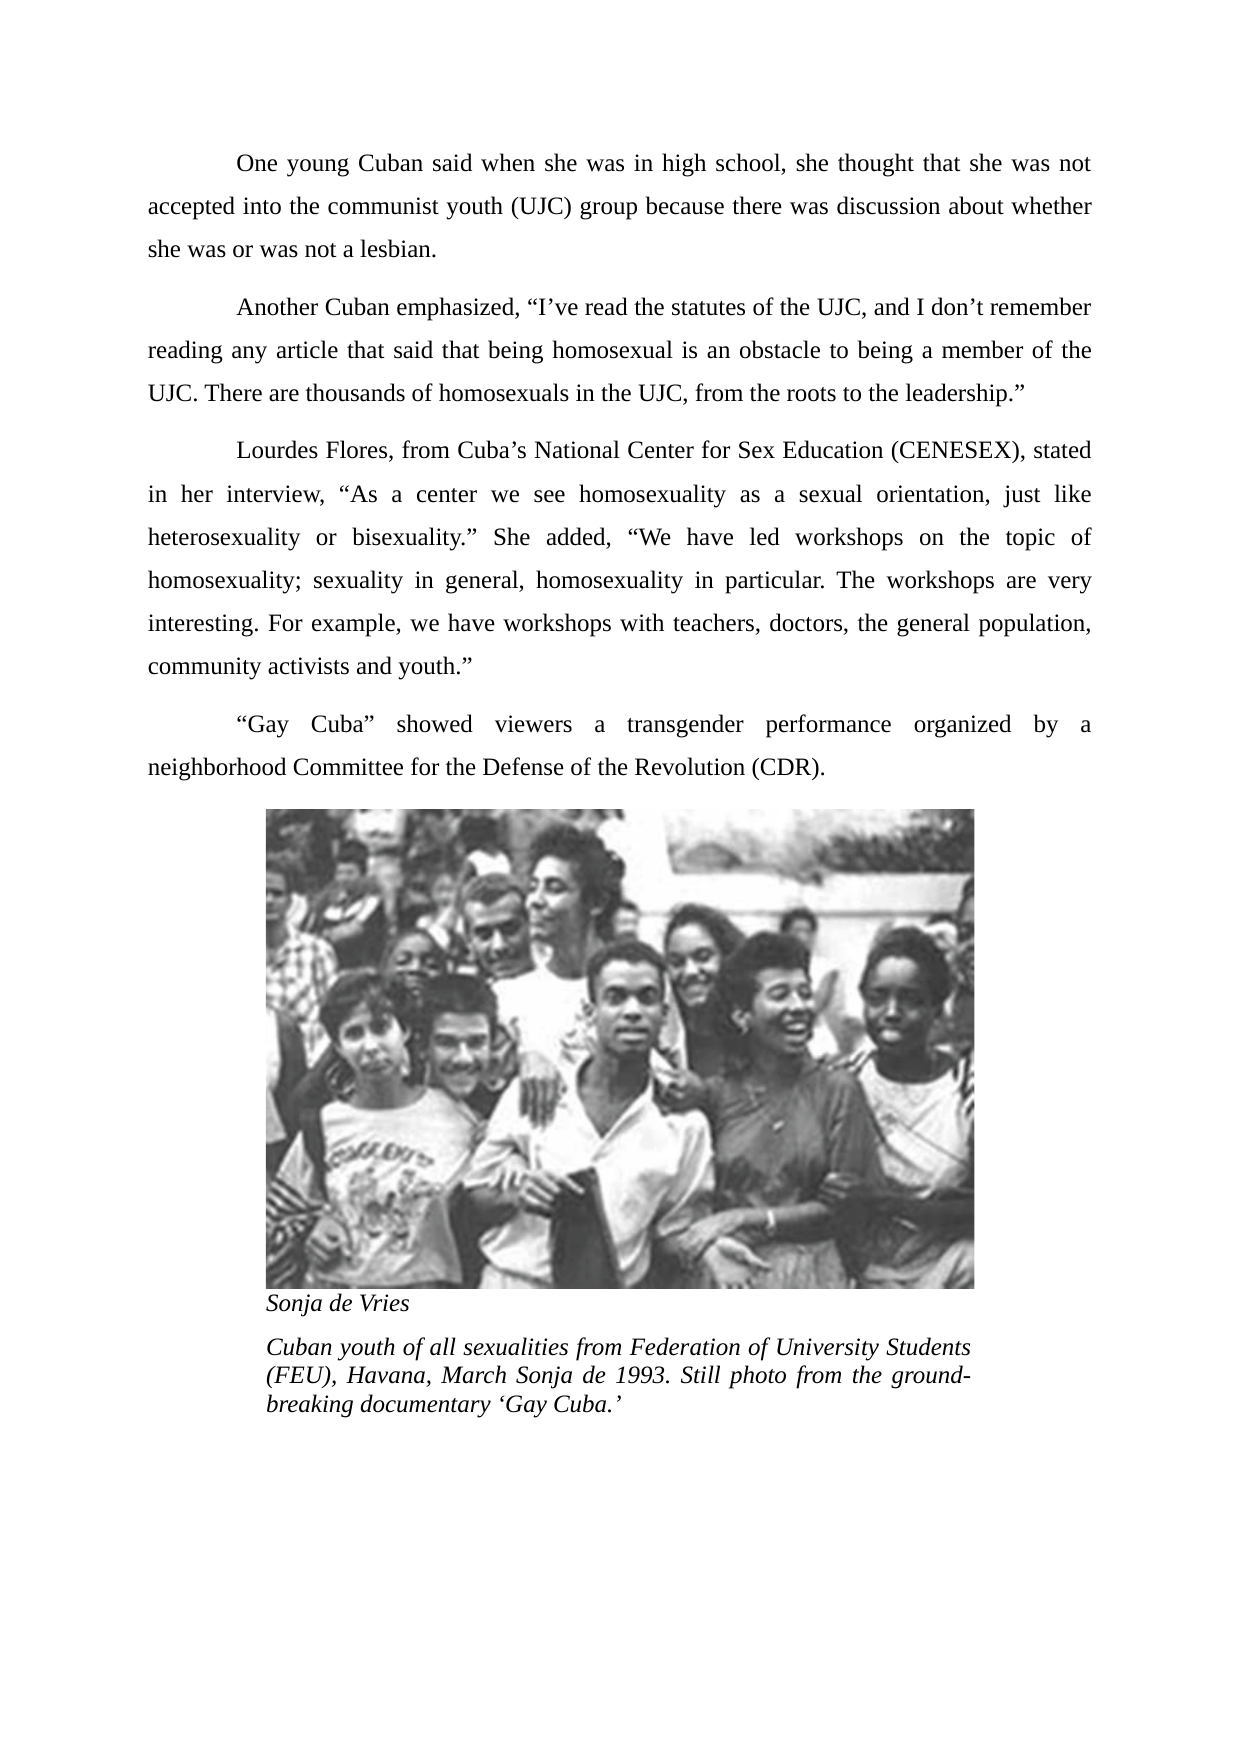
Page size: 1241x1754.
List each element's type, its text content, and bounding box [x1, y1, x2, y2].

text Sonja de Vries [266, 1289, 974, 1317]
text “Gay Cuba” showed viewers a transgender performance organized by a neighborhood Committee for the Defense of the Revolution (CDR). [148, 709, 1093, 781]
picture [265, 809, 975, 1289]
text One young Cuban said when she was in high school, she thought that she was not accepted into the communist youth (UJC) group because there was discussion about whether she was or was not a lesbian. [148, 148, 1093, 263]
text Lourdes Flores, from Cuba’s National Center for Sex Education (CENESEX), stated in her interview, “As a center we see homosexuality as a sexual orientation, just like heterosexuality or bisexuality.” She added, “We have led workshops on the topic of homosexuality; sexuality in general, homosexuality in particular. The workshops are very interesting. For example, we have workshops with teachers, doctors, the general population, community activists and youth.” [148, 436, 1093, 680]
text Cuban youth of all sexualities from Federation of University Students (FEU), Havana, March Sonja de 1993. Still photo from the ground-breaking documentary ‘Gay Cuba.’ [266, 1332, 974, 1418]
text Another Cuban emphasized, “I’ve read the statutes of the UJC, and I don’t remember reading any article that said that being homosexual is an obstacle to being a member of the UJC. There are thousands of homosexuals in the UJC, from the roots to the leadership.” [148, 292, 1093, 407]
